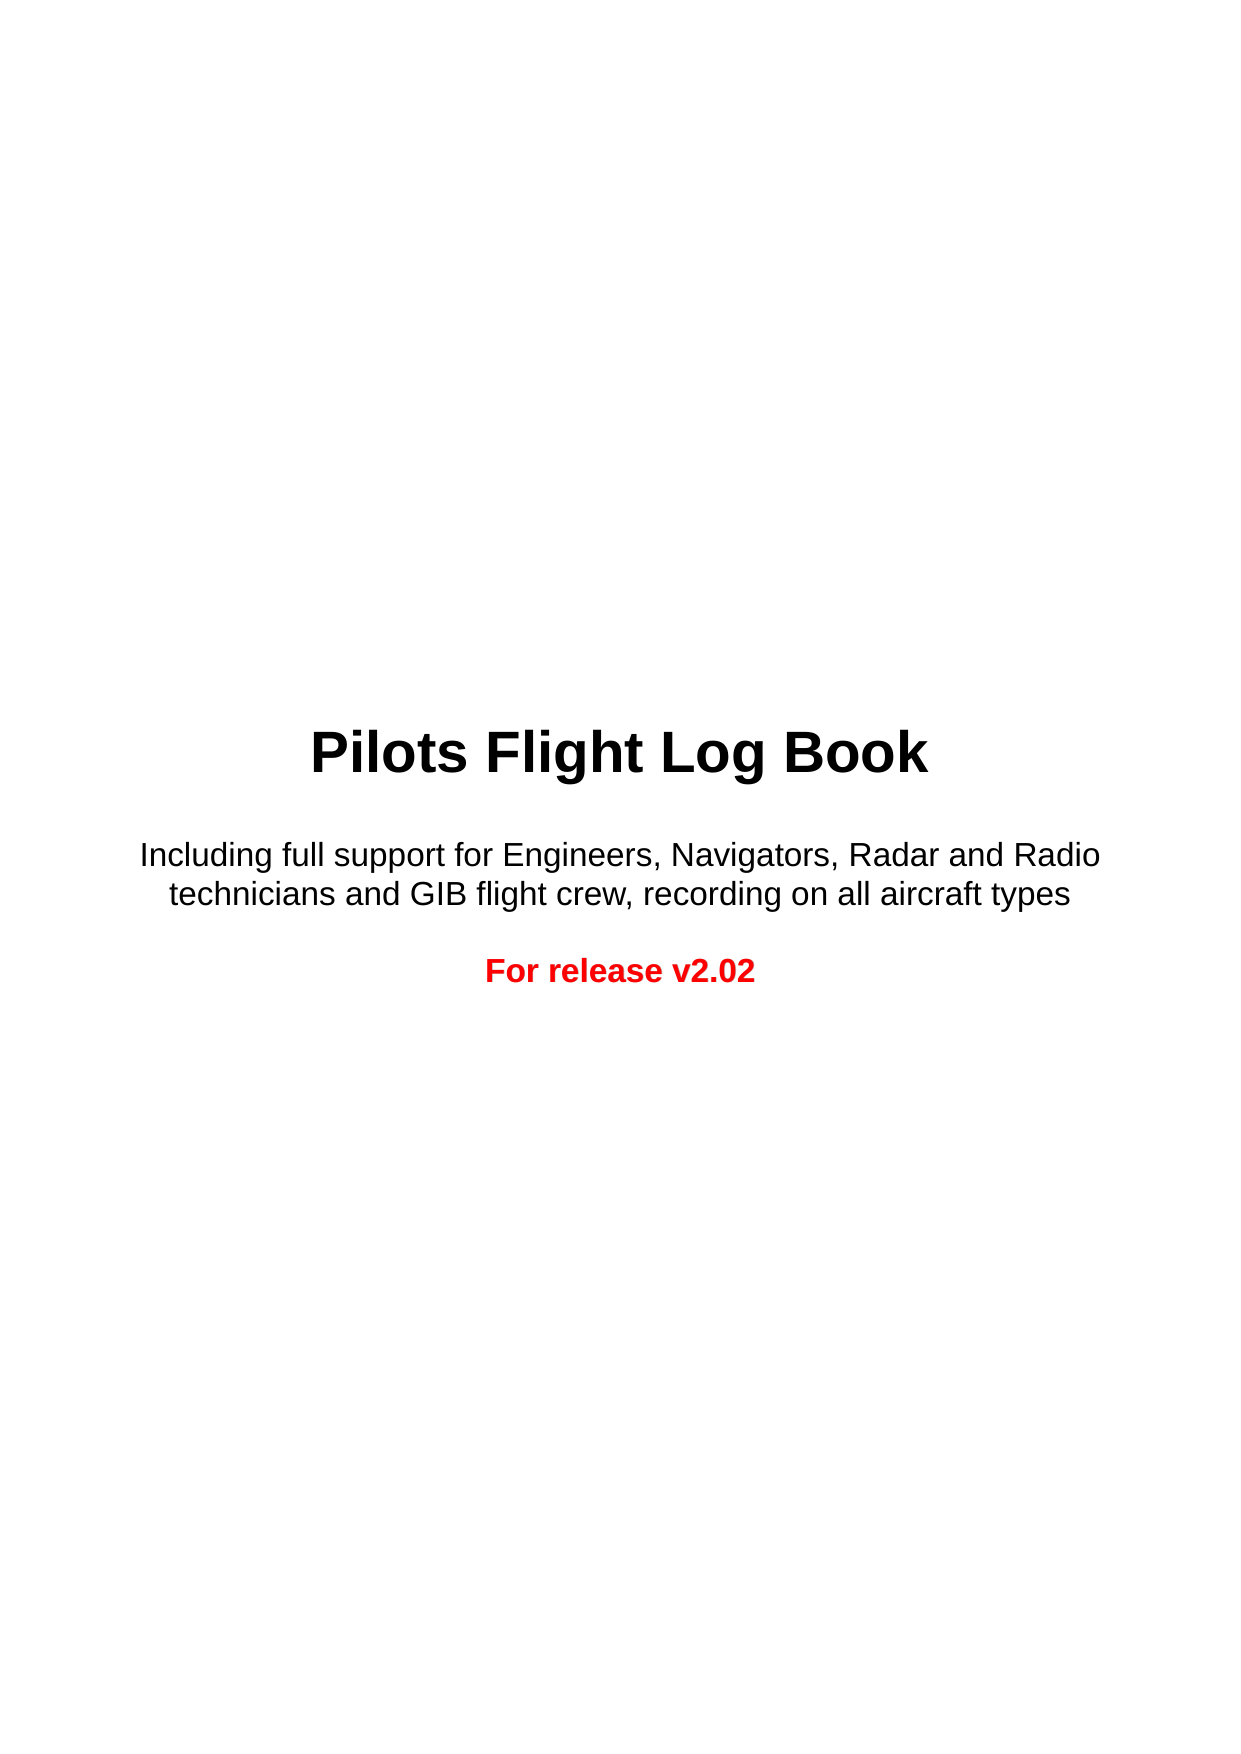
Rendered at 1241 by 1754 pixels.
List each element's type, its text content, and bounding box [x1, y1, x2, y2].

text For release v2.02 [88, 951, 1152, 989]
text Including full support for Engineers, Navigators, Radar and Radio technicians and GIB flight crew, recording on all aircraft types [88, 835, 1152, 912]
title Pilots Flight Log Book [88, 717, 1152, 784]
